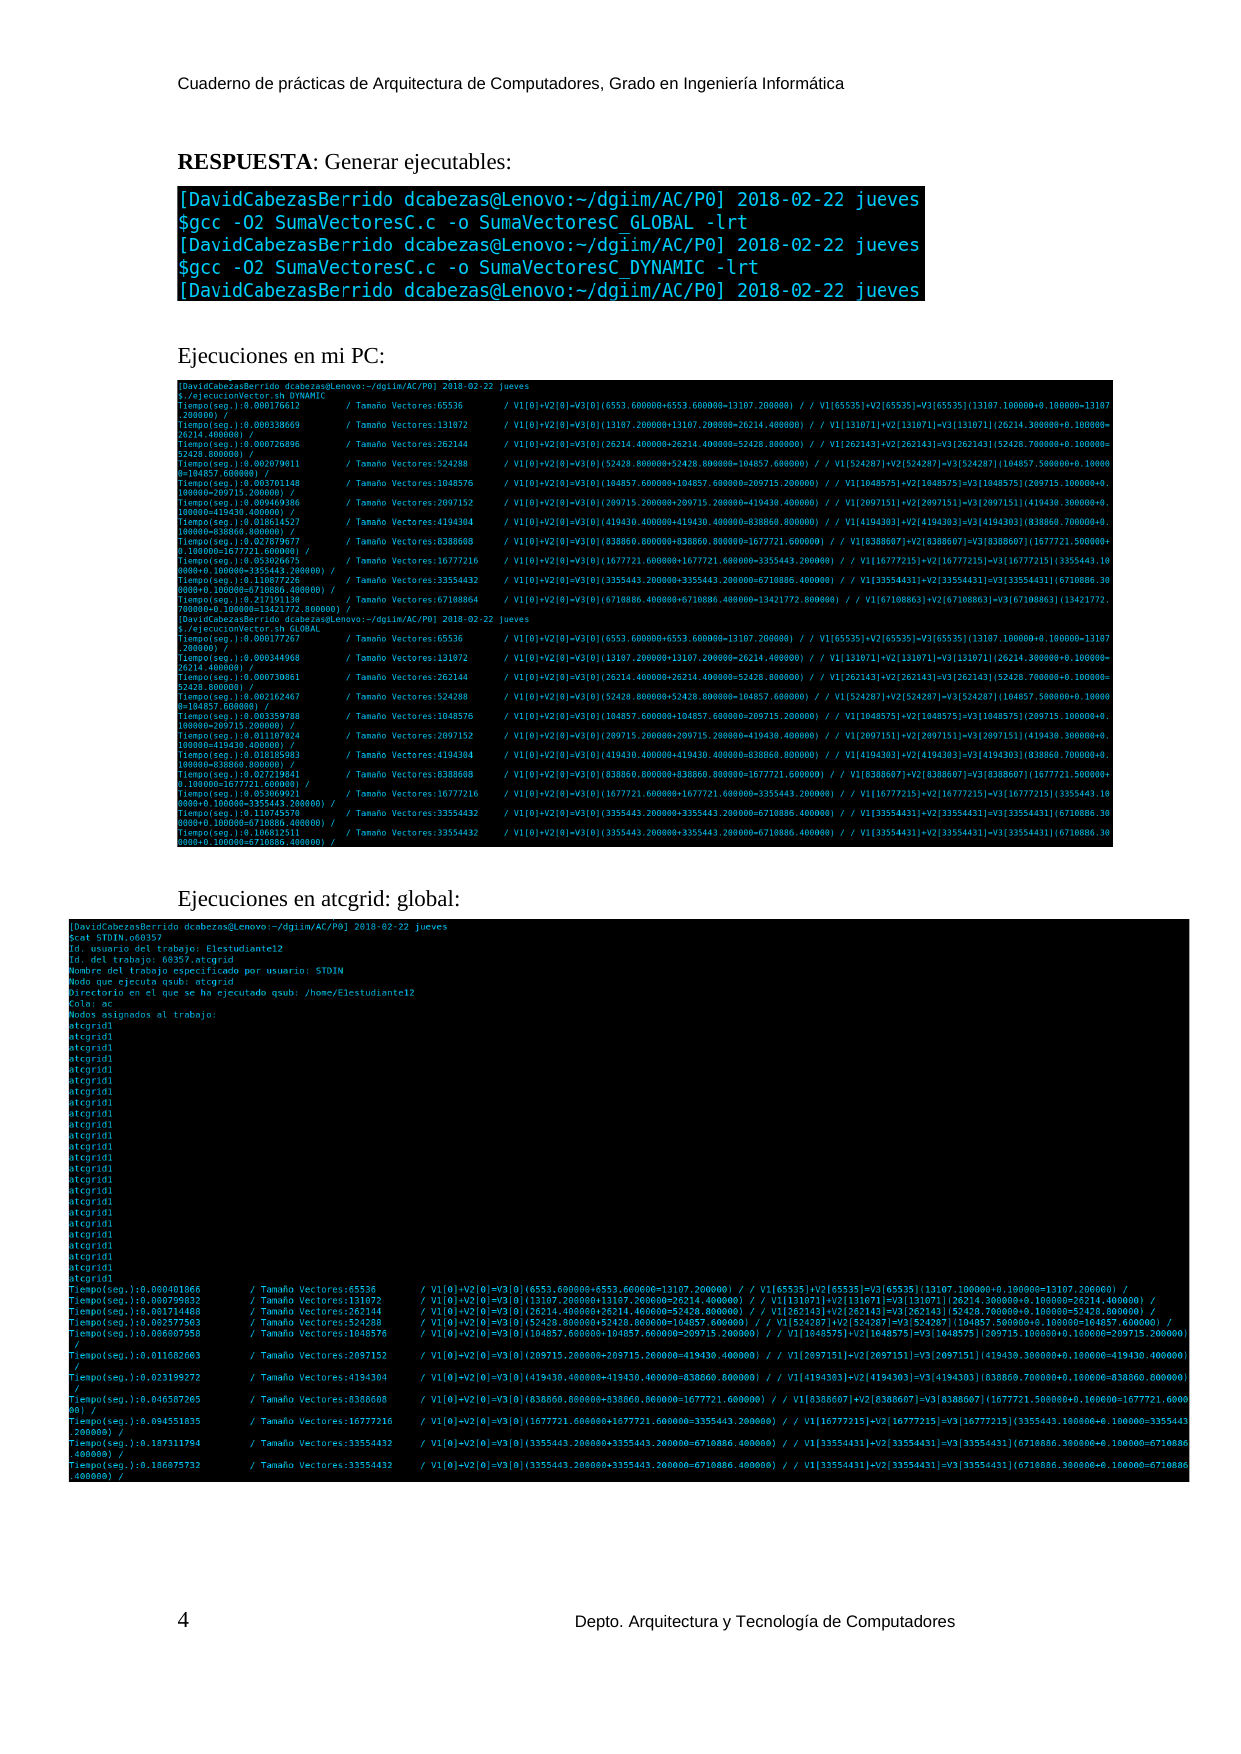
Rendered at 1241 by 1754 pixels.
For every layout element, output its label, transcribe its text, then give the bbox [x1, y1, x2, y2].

picture [177, 186, 925, 301]
list Ejecuciones en atcgrid: global: [177, 885, 1063, 912]
list Ejecuciones en mi PC: [177, 342, 1063, 368]
picture [177, 380, 1113, 847]
list RESPUESTA: Generar ejecutables: [177, 148, 1063, 174]
picture [68, 919, 1190, 1482]
